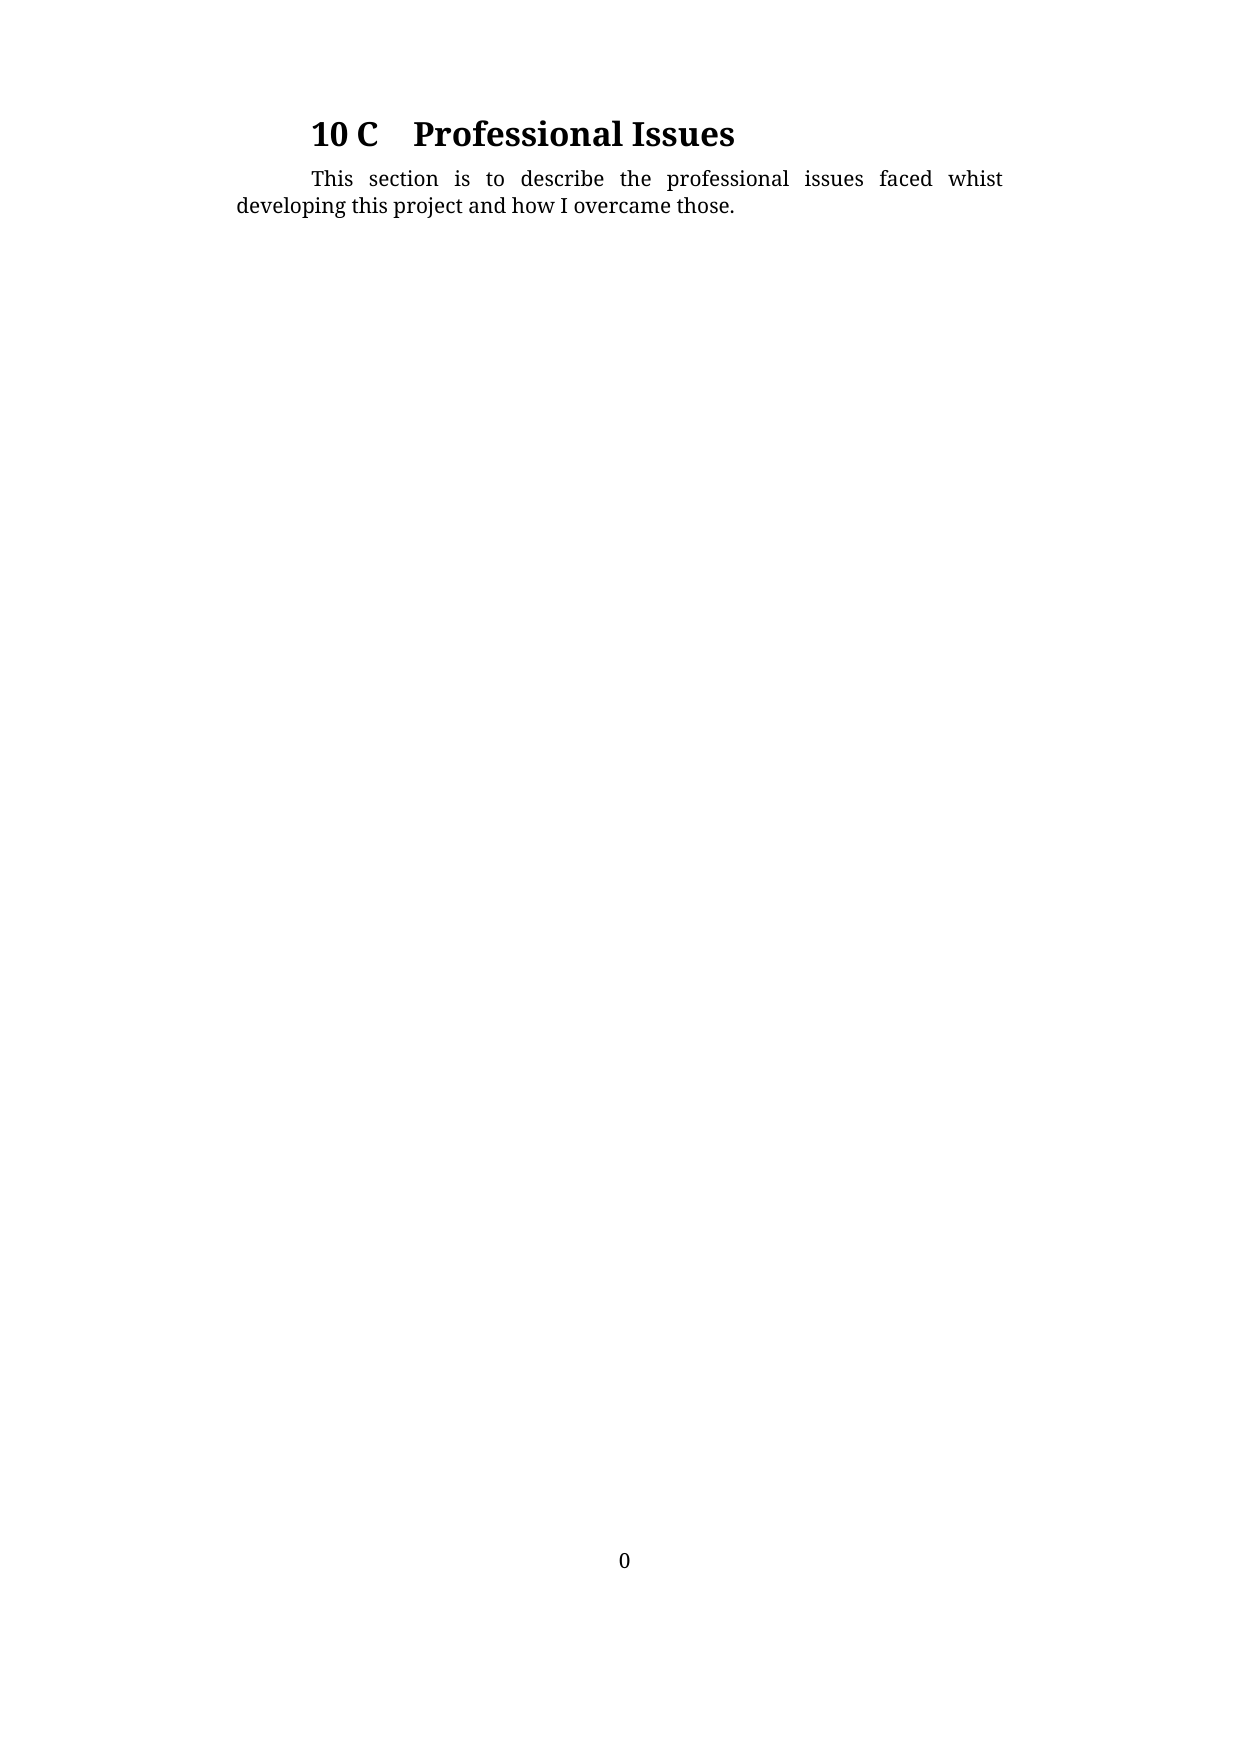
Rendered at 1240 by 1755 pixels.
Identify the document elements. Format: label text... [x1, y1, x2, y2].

subtitle C Professional Issues [311, 125, 1003, 152]
text This section is to describe the professional issues faced whist developing this project and how I overcame those. [236, 164, 1003, 219]
